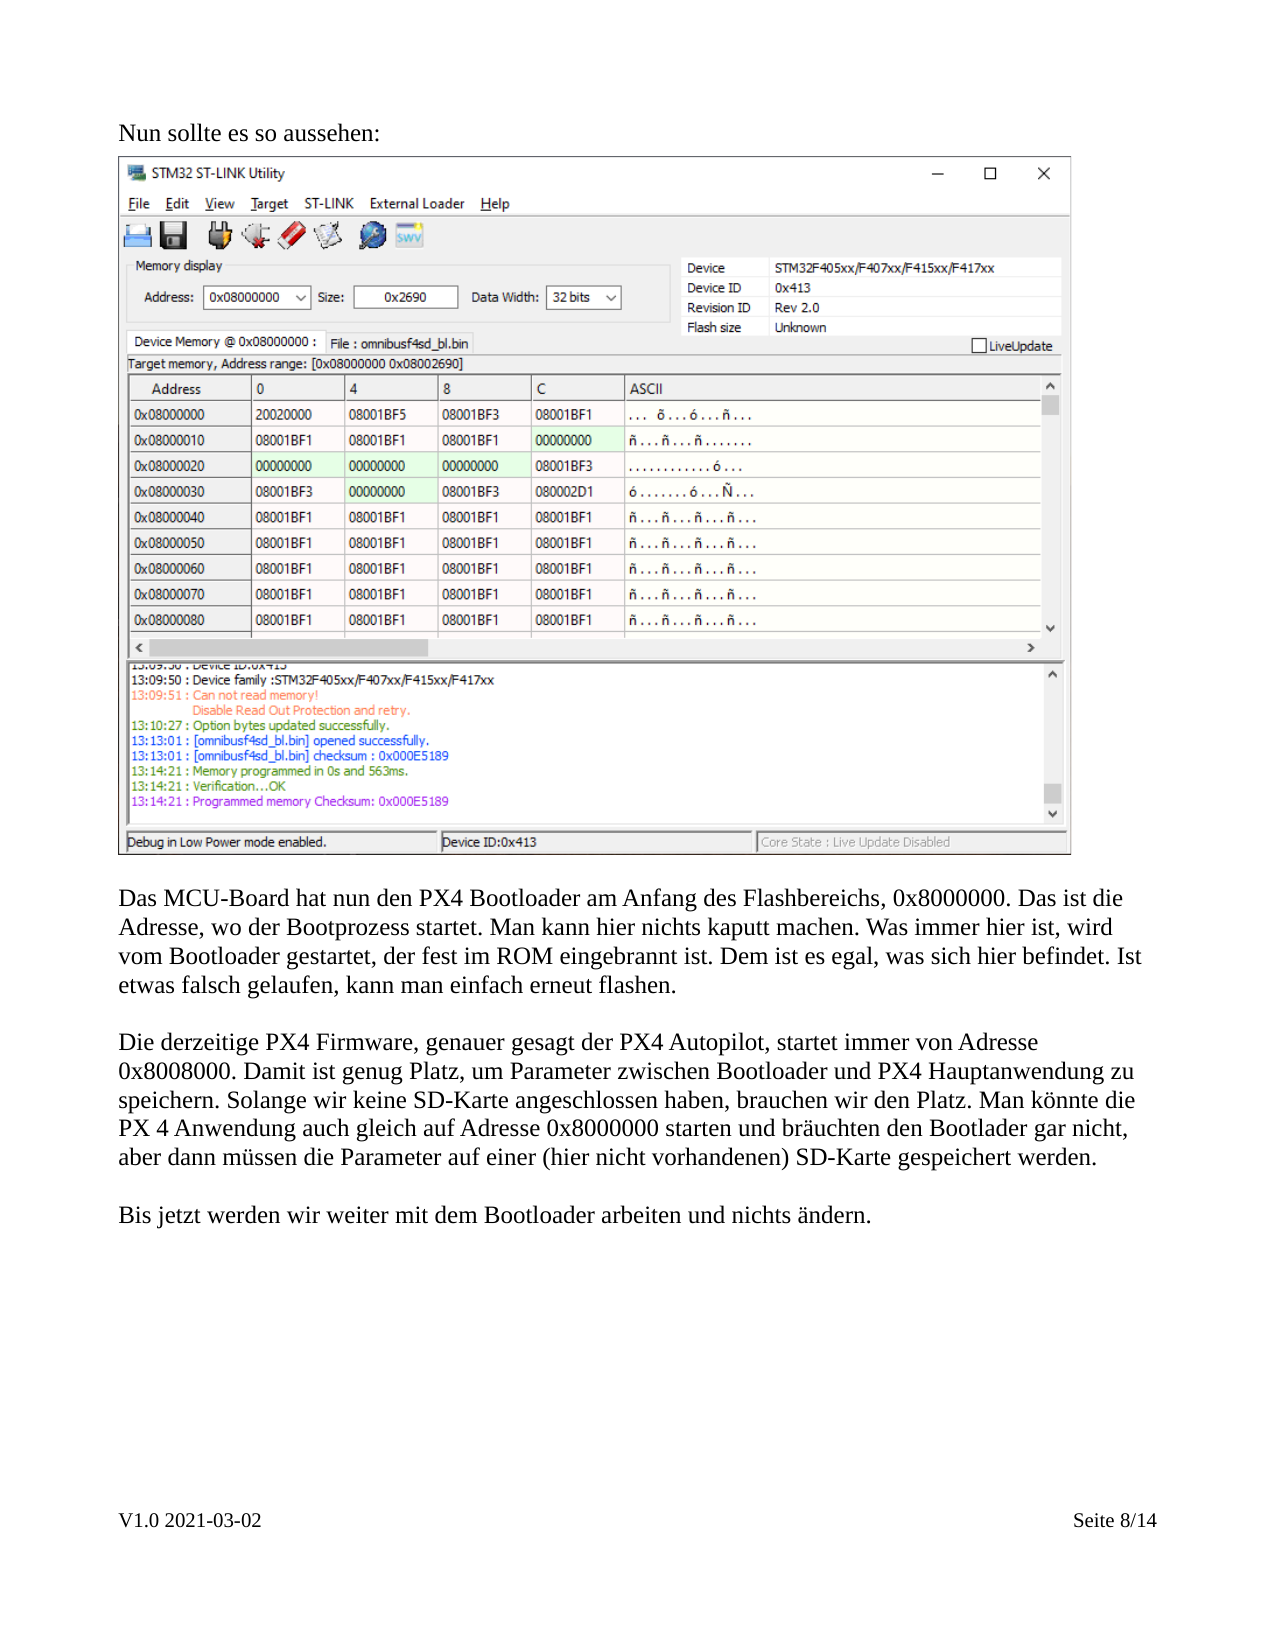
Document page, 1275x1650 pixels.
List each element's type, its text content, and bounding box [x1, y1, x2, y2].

text Das MCU-Board hat nun den PX4 Bootloader am Anfang des Flashbereichs, 0x8000000. Das ist die Adresse, wo der Bootprozess startet. Man kann hier nichts kaputt machen. Was immer hier ist, wird vom Bootloader gestartet, der fest im ROM eingebrannt ist. Dem ist es egal, was sich hier befindet. Ist etwas falsch gelaufen, kann man einfach erneut flashen. [118, 883, 1157, 998]
text Die derzeitige PX4 Firmware, genauer gesagt der PX4 Autopilot, startet immer von Adresse 0x8008000. Damit ist genug Platz, um Parameter zwischen Bootloader und PX4 Hauptanwendung zu speichern. Solange wir keine SD-Karte angeschlossen haben, brauchen wir den Platz. Man könnte die PX 4 Anwendung auch gleich auf Adresse 0x8000000 starten und bräuchten den Bootlader gar nicht, aber dann müssen die Parameter auf einer (hier nicht vorhandenen) SD-Karte gespeichert werden. [118, 1027, 1157, 1171]
text Nun sollte es so aussehen: [118, 118, 1157, 147]
text Bis jetzt werden wir weiter mit dem Bootloader arbeiten und nichts ändern. [118, 1200, 1157, 1228]
picture [118, 156, 1072, 855]
